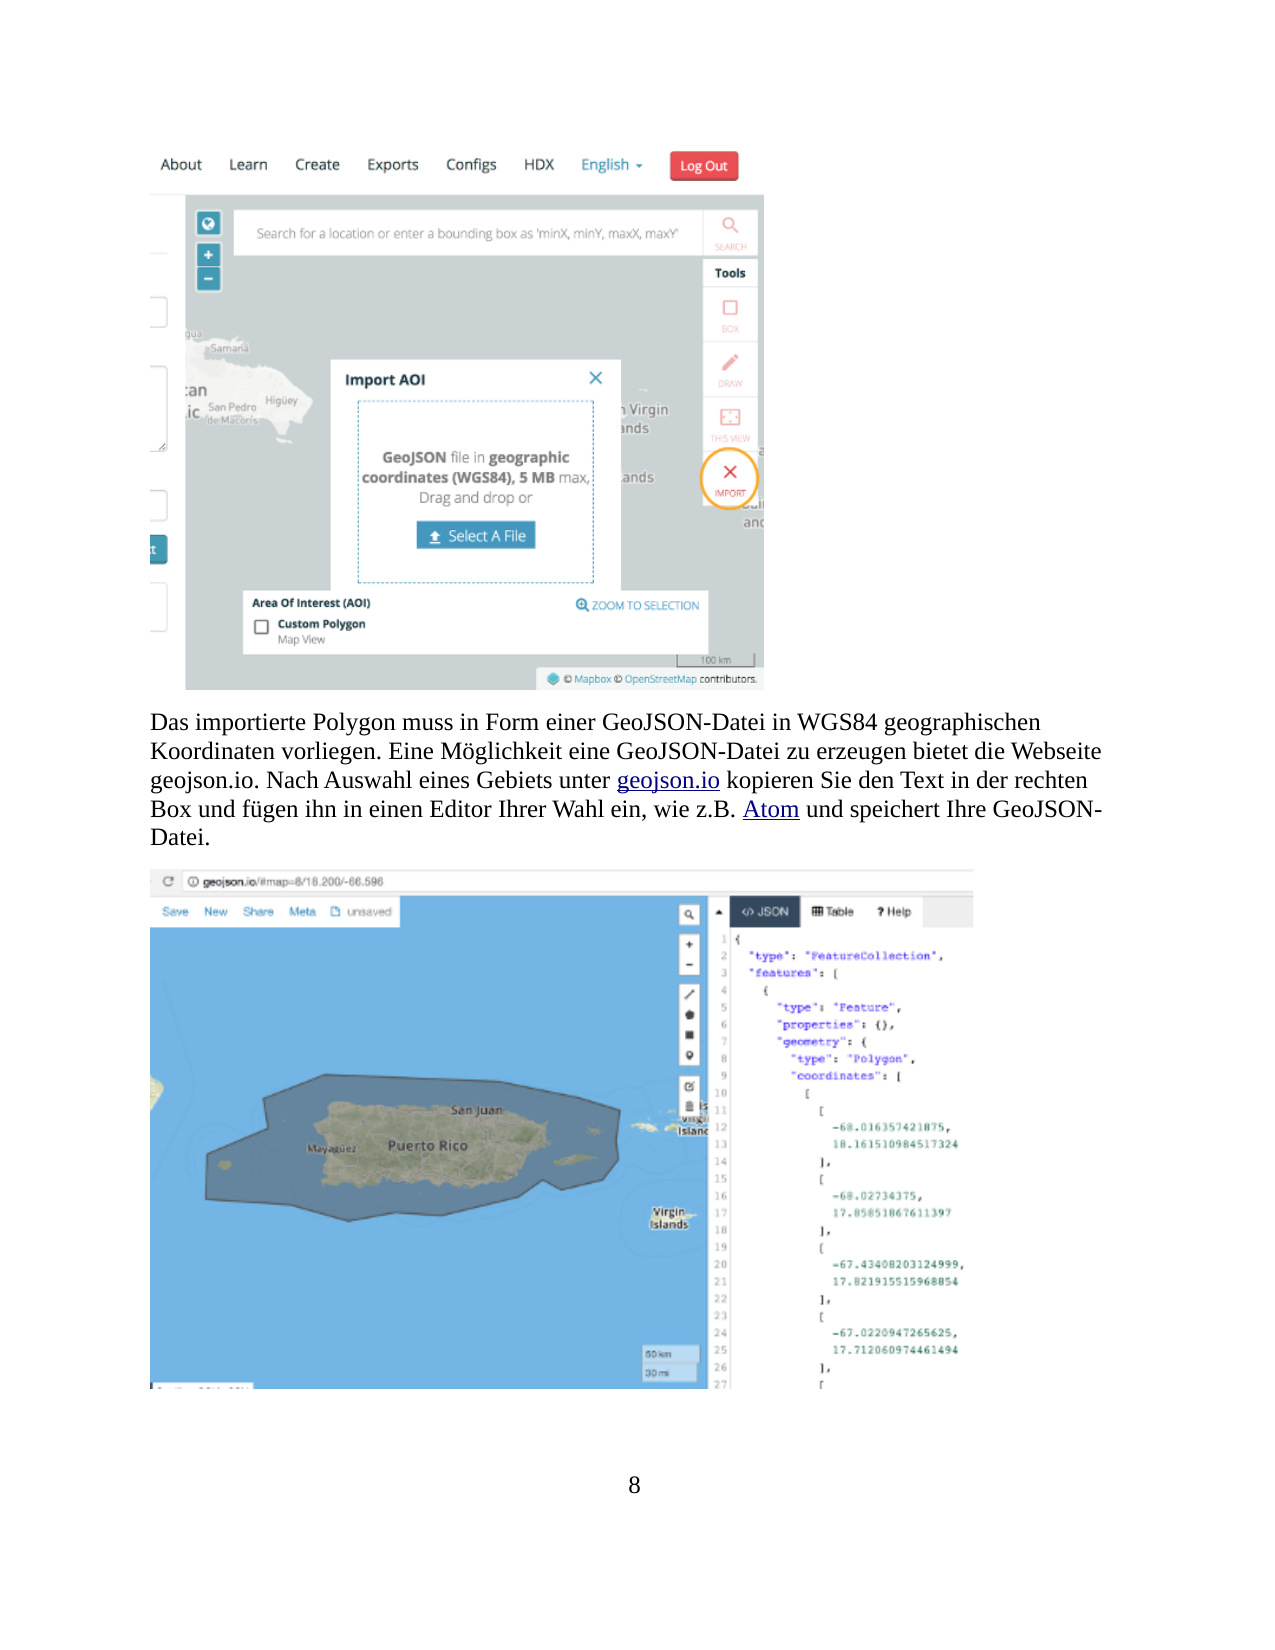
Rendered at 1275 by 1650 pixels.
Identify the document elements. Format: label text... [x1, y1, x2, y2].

picture [150, 150, 764, 690]
text Das importierte Polygon muss in Form einer GeoJSON-Datei in WGS84 geographischen Koordinaten vorliegen. Eine Möglichkeit eine GeoJSON-Datei zu erzeugen bietet die Webseite geojson.io. Nach Auswahl eines Gebiets unter geojson.io kopieren Sie den Text in der rechten Box und fügen ihn in einen Editor Ihrer Wahl ein, wie z.B. Atom und speichert Ihre GeoJSON-Datei. [150, 707, 1125, 851]
picture [150, 869, 974, 1389]
